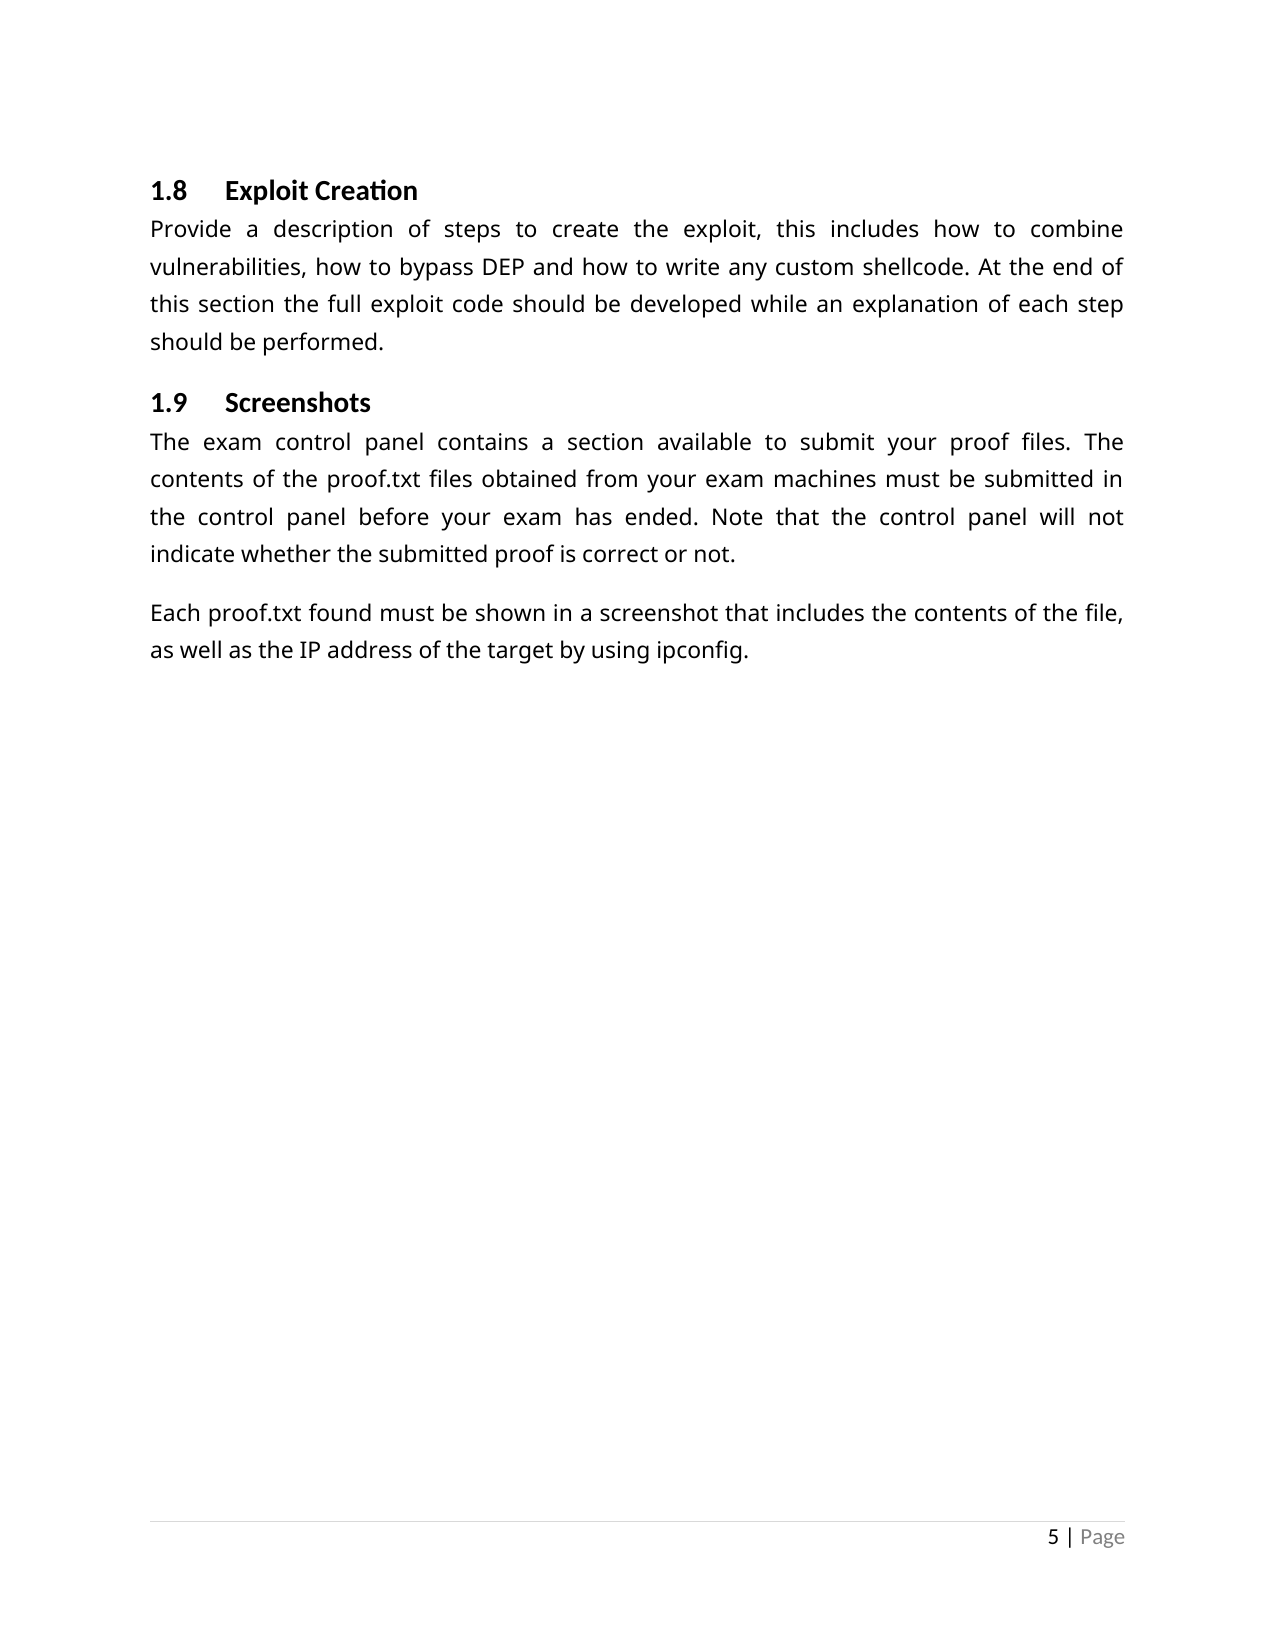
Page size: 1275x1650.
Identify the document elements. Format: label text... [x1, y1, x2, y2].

subtitle Exploit Creation [150, 172, 1125, 207]
subtitle Screenshots [150, 384, 1125, 420]
text The exam control panel contains a section available to submit your proof files. The contents of the proof.txt files obtained from your exam machines must be submitted in the control panel before your exam has ended. Note that the control panel will not indicate whether the submitted proof is correct or not. [150, 426, 1125, 569]
text Each proof.txt found must be shown in a screenshot that includes the contents of the file, as well as the IP address of the target by using ipconfig. [150, 596, 1125, 665]
text Provide a description of steps to create the exploit, this includes how to combine vulnerabilities, how to bypass DEP and how to write any custom shellcode. At the end of this section the full exploit code should be developed while an explanation of each step should be performed. [150, 213, 1125, 357]
